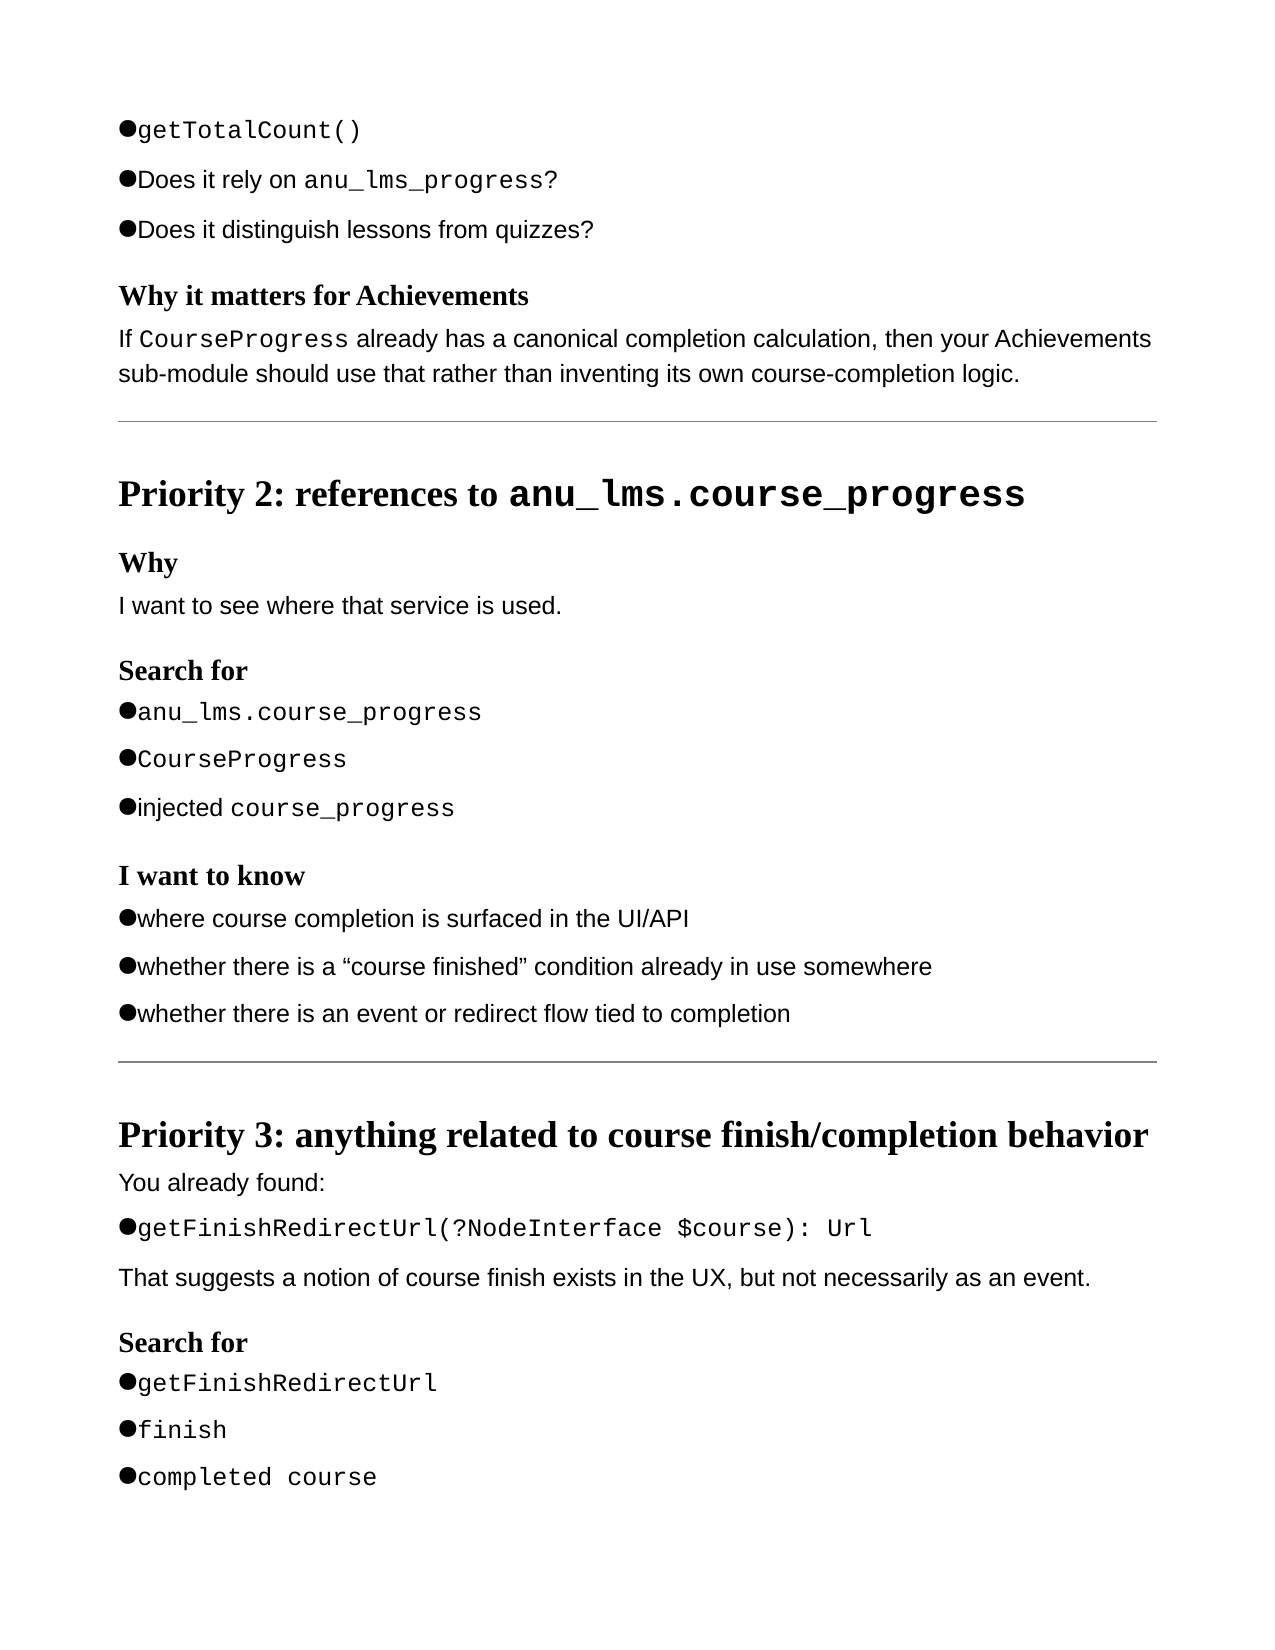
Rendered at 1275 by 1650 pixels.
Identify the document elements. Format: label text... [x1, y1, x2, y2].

list completed course [118, 1465, 1157, 1493]
list Does it rely on anu_lms_progress? [118, 165, 1157, 196]
text I want to see where that service is used. [118, 591, 1157, 620]
list whether there is a “course finished” condition already in use somewhere [118, 952, 1157, 981]
subtitle Priority 2: references to anu_lms.course_progress [118, 472, 1157, 518]
list finish [118, 1418, 1157, 1446]
subtitle Why it matters for Achievements [118, 278, 1157, 311]
list whether there is an event or redirect flow tied to completion [118, 999, 1157, 1028]
list where course completion is surfaced in the UI/API [118, 904, 1157, 933]
text That suggests a notion of course finish exists in the UX, but not necessarily as an event. [118, 1263, 1157, 1291]
list getTotalCount() [118, 118, 1157, 146]
list anu_lms.course_progress [118, 699, 1157, 727]
list CourseProgress [118, 746, 1157, 774]
text If CourseProgress already has a canonical completion calculation, then your Achievements sub-module should use that rather than inventing its own course-completion logic. [118, 324, 1157, 388]
subtitle Search for [118, 653, 1157, 687]
subtitle Why [118, 545, 1157, 578]
list injected course_progress [118, 793, 1157, 824]
list getFinishRedirectUrl [118, 1371, 1157, 1399]
subtitle Priority 3: anything related to course finish/completion behavior [118, 1112, 1157, 1155]
text You already found: [118, 1168, 1157, 1197]
subtitle Search for [118, 1325, 1157, 1358]
list getFinishRedirectUrl(?NodeInterface $course): Url [118, 1216, 1157, 1244]
subtitle I want to know [118, 858, 1157, 892]
list Does it distinguish lessons from quizzes? [118, 215, 1157, 244]
